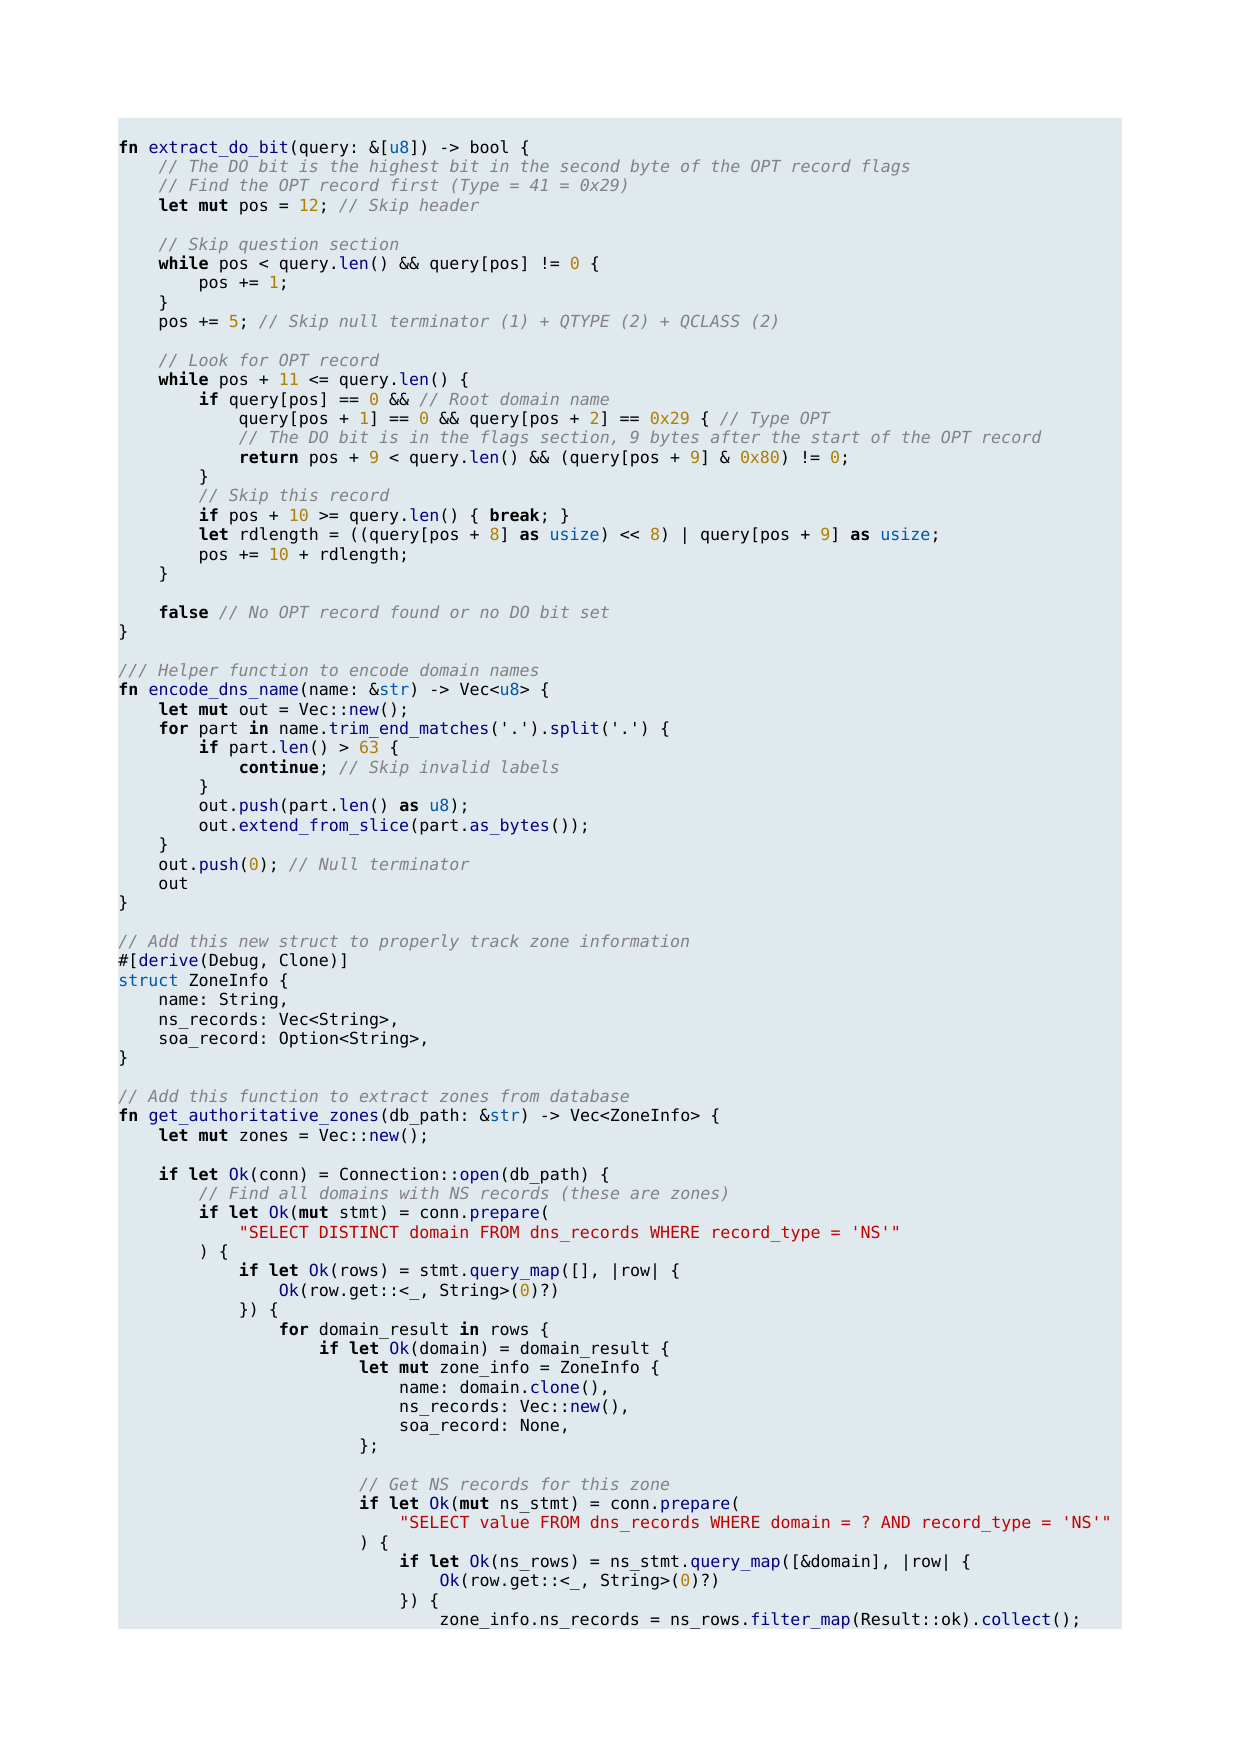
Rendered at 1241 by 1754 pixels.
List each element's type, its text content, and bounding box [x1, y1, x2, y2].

text let mut out = Vec::new(); [118, 699, 1122, 719]
text struct ZoneInfo { [118, 971, 1122, 990]
text let rdlength = ((query[pos + 8] as usize) << 8) | query[pos + 9] as usize; [118, 525, 1122, 544]
text for part in name.trim_end_matches('.').split('.') { [118, 719, 1122, 738]
text ns_records: Vec::new(), [118, 1397, 1122, 1416]
text } [118, 835, 1122, 854]
text } [118, 777, 1122, 796]
text out.push(part.len() as u8); [118, 796, 1122, 816]
text Ok(row.get::<_, String>(0)?) [118, 1281, 1122, 1300]
text "SELECT DISTINCT domain FROM dns_records WHERE record_type = 'NS'" [118, 1222, 1122, 1242]
text ) { [118, 1242, 1122, 1261]
text "SELECT value FROM dns_records WHERE domain = ? AND record_type = 'NS'" [118, 1513, 1122, 1532]
text // The DO bit is in the flags section, 9 bytes after the start of the OPT record [118, 428, 1122, 447]
text let mut zones = Vec::new(); [118, 1126, 1122, 1145]
text while pos < query.len() && query[pos] != 0 { [118, 254, 1122, 273]
text // Add this new struct to properly track zone information [118, 932, 1122, 951]
text soa_record: Option<String>, [118, 1029, 1122, 1048]
text if pos + 10 >= query.len() { break; } [118, 506, 1122, 525]
text } [118, 1048, 1122, 1067]
text soa_record: None, [118, 1416, 1122, 1436]
text }; [118, 1436, 1122, 1455]
text continue; // Skip invalid labels [118, 757, 1122, 777]
text zone_info.ns_records = ns_rows.filter_map(Result::ok).collect(); [118, 1610, 1122, 1629]
text if let Ok(conn) = Connection::open(db_path) { [118, 1164, 1122, 1184]
text return pos + 9 < query.len() && (query[pos + 9] & 0x80) != 0; [118, 447, 1122, 467]
text let mut zone_info = ZoneInfo { [118, 1358, 1122, 1377]
text } [118, 893, 1122, 912]
text out.push(0); // Null terminator [118, 854, 1122, 874]
text out [118, 874, 1122, 893]
text pos += 1; [118, 273, 1122, 292]
text if let Ok(rows) = stmt.query_map([], |row| { [118, 1261, 1122, 1281]
text // Skip question section [118, 234, 1122, 254]
text // Find the OPT record first (Type = 41 = 0x29) [118, 176, 1122, 196]
text out.extend_from_slice(part.as_bytes()); [118, 816, 1122, 835]
text if let Ok(mut ns_stmt) = conn.prepare( [118, 1494, 1122, 1513]
text }) { [118, 1591, 1122, 1610]
text }) { [118, 1300, 1122, 1319]
text fn get_authoritative_zones(db_path: &str) -> Vec<ZoneInfo> { [118, 1106, 1122, 1126]
text // Skip this record [118, 486, 1122, 506]
text let mut pos = 12; // Skip header [118, 196, 1122, 215]
text ) { [118, 1532, 1122, 1552]
text // Find all domains with NS records (these are zones) [118, 1184, 1122, 1203]
text while pos + 11 <= query.len() { [118, 370, 1122, 389]
text // Get NS records for this zone [118, 1474, 1122, 1494]
text query[pos + 1] == 0 && query[pos + 2] == 0x29 { // Type OPT [118, 409, 1122, 428]
text for domain_result in rows { [118, 1319, 1122, 1339]
text /// Helper function to encode domain names [118, 661, 1122, 680]
text fn encode_dns_name(name: &str) -> Vec<u8> { [118, 680, 1122, 699]
text if query[pos] == 0 && // Root domain name [118, 389, 1122, 409]
text #[derive(Debug, Clone)] [118, 951, 1122, 971]
text // The DO bit is the highest bit in the second byte of the OPT record flags [118, 157, 1122, 176]
text // Add this function to extract zones from database [118, 1087, 1122, 1106]
text pos += 10 + rdlength; [118, 544, 1122, 564]
text if let Ok(domain) = domain_result { [118, 1339, 1122, 1358]
text } [118, 622, 1122, 641]
text if let Ok(mut stmt) = conn.prepare( [118, 1203, 1122, 1222]
text name: String, [118, 990, 1122, 1009]
text // Look for OPT record [118, 351, 1122, 370]
text false // No OPT record found or no DO bit set [118, 602, 1122, 622]
text } [118, 564, 1122, 583]
text if let Ok(ns_rows) = ns_stmt.query_map([&domain], |row| { [118, 1552, 1122, 1571]
text name: domain.clone(), [118, 1377, 1122, 1397]
text fn extract_do_bit(query: &[u8]) -> bool { [118, 137, 1122, 157]
text } [118, 467, 1122, 486]
text pos += 5; // Skip null terminator (1) + QTYPE (2) + QCLASS (2) [118, 312, 1122, 331]
text } [118, 292, 1122, 312]
text if part.len() > 63 { [118, 738, 1122, 757]
text Ok(row.get::<_, String>(0)?) [118, 1571, 1122, 1591]
text ns_records: Vec<String>, [118, 1009, 1122, 1029]
